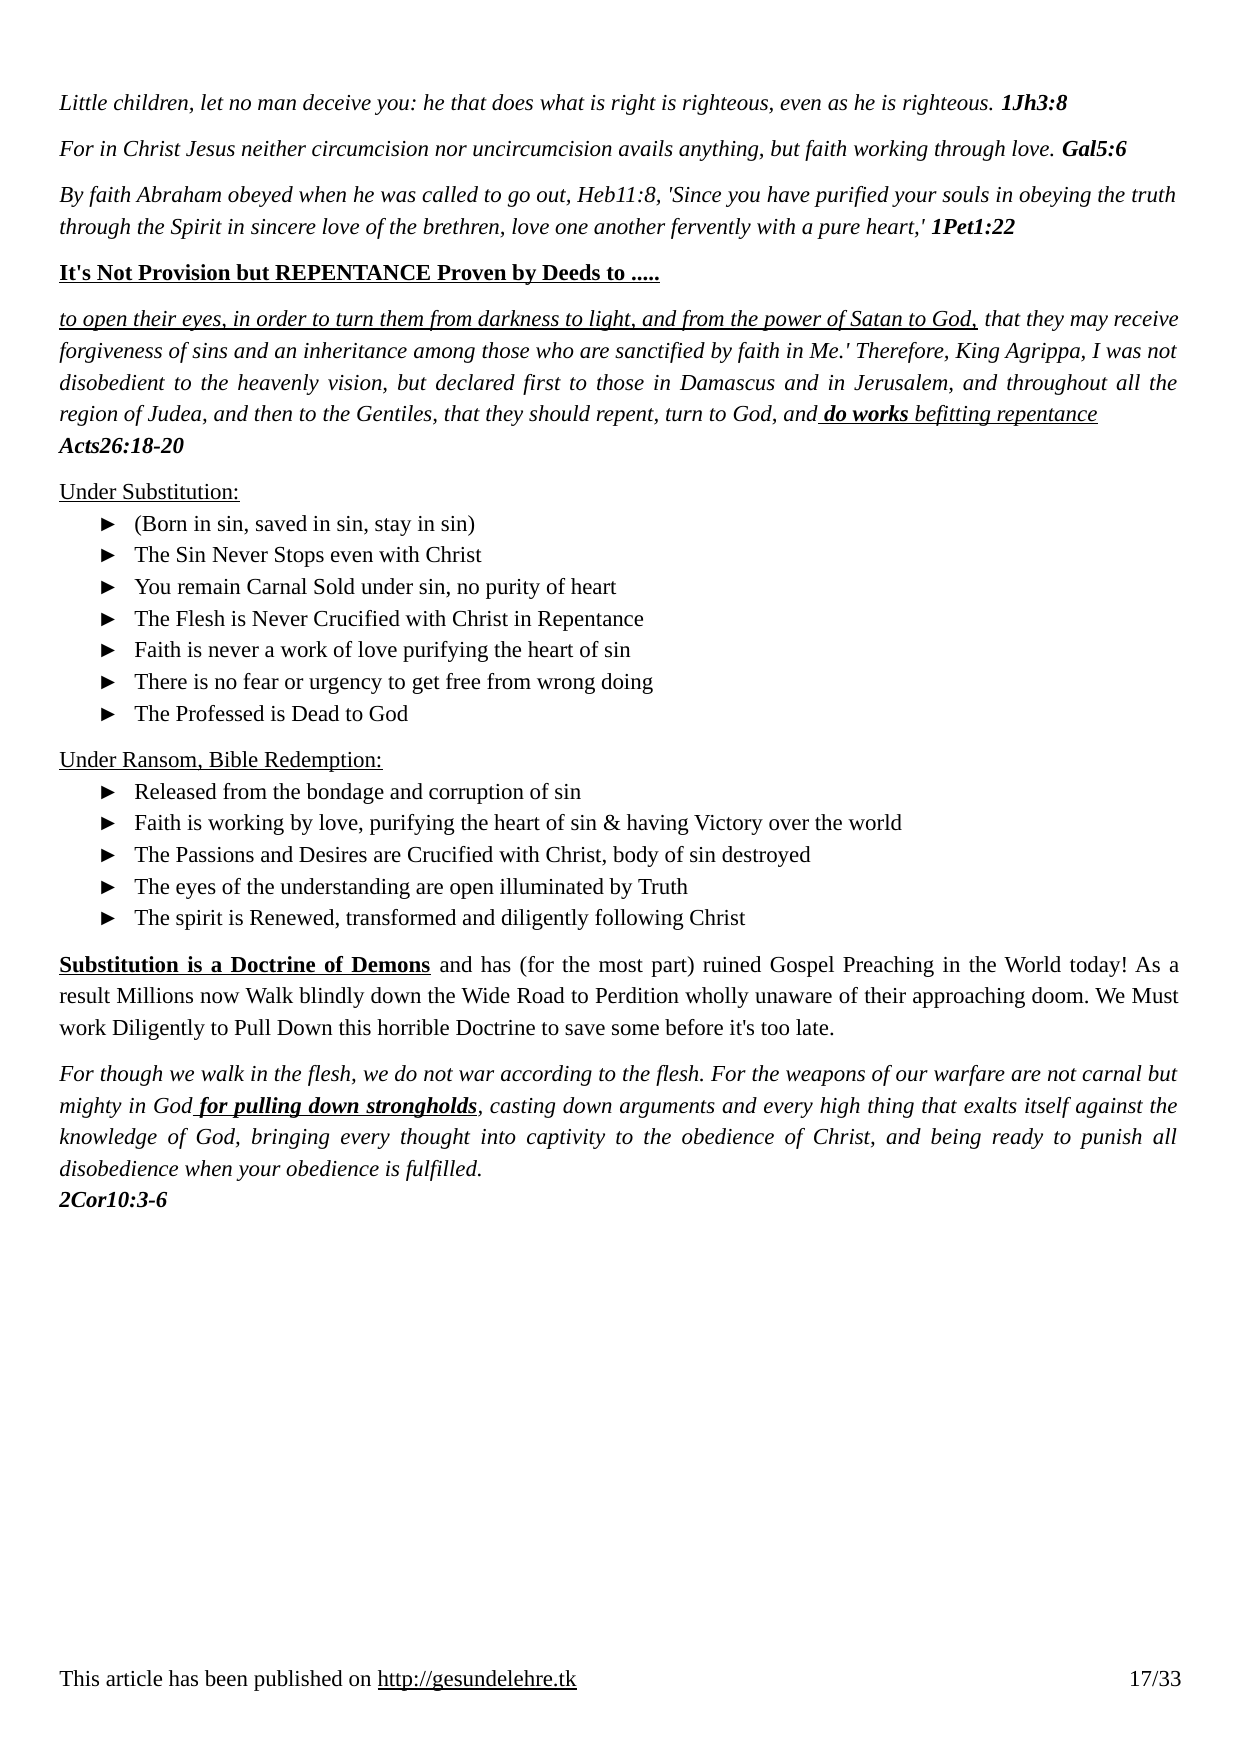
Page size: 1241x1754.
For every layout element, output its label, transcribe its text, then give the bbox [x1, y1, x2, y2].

list Released from the bondage and corruption of sin [97, 778, 1181, 804]
list There is no fear or urgency to get free from wrong doing [97, 668, 1181, 694]
list The Flesh is Never Crucified with Christ in Repentance [97, 605, 1181, 631]
text to open their eyes, in order to turn them from darkness to light, and from the power of Satan to God, that they may receive forgiveness of sins and an inheritance among those who are sanctified by faith in Me.' Therefore, King Agrippa, I was not disobedient to the heavenly vision, but declared first to those in Damascus and in Jerusalem, and throughout all the region of Judea, and then to the Gentiles, that they should repent, turn to God, and do works befitting repentance [59, 306, 1181, 427]
list The Sin Never Stops even with Christ [97, 541, 1181, 568]
text 2Cor10:3-6 [59, 1187, 1181, 1213]
list (Born in sin, saved in sin, stay in sin) [97, 510, 1181, 536]
list The Professed is Dead to God [97, 700, 1181, 726]
text For though we walk in the flesh, we do not war according to the flesh. For the weapons of our warfare are not carnal but mighty in God for pulling down strongholds, casting down arguments and every high thing that exalts itself against the knowledge of God, bringing every thought into captivity to the obedience of Christ, and being ready to punish all disobedience when your obedience is fulfilled. [59, 1060, 1181, 1181]
text By faith Abraham obeyed when he was called to go out, Heb11:8, 'Since you have purified your souls in obeying the truth through the Spirit in sincere love of the brethren, love one another fervently with a pure heart,' 1Pet1:22 [59, 181, 1181, 239]
text Substitution is a Doctrine of Demons and has (for the most part) ruined Gospel Preaching in the World today! As a result Millions now Walk blindly down the Wide Road to Perdition wholly unaware of their approaching doom. We Must work Diligently to Pull Down this horrible Doctrine to save some before it's too late. [59, 951, 1181, 1040]
list Faith is never a work of love purifying the heart of sin [97, 636, 1181, 663]
list The Passions and Desires are Crucified with Christ, body of sin destroyed [97, 841, 1181, 867]
text Acts26:18-20 [59, 432, 1181, 458]
text It's Not Provision but REPENTANCE Proven by Deeds to ..... [59, 259, 1181, 286]
text Little children, let no man deceive you: he that does what is right is righteous, even as he is righteous. 1Jh3:8 [59, 88, 1181, 115]
list You remain Carnal Sold under sin, no purity of heart [97, 573, 1181, 599]
list Faith is working by love, purifying the heart of sin & having Victory over the world [97, 809, 1181, 836]
text For in Christ Jesus neither circumcision nor uncircumcision avails anything, but faith working through love. Gal5:6 [59, 135, 1181, 161]
list The eyes of the understanding are open illuminated by Truth [97, 873, 1181, 899]
text Under Ransom, Bible Redemption: [59, 746, 1181, 772]
list The spirit is Renewed, transformed and diligently following Christ [97, 904, 1181, 931]
text Under Substitution: [59, 478, 1181, 504]
